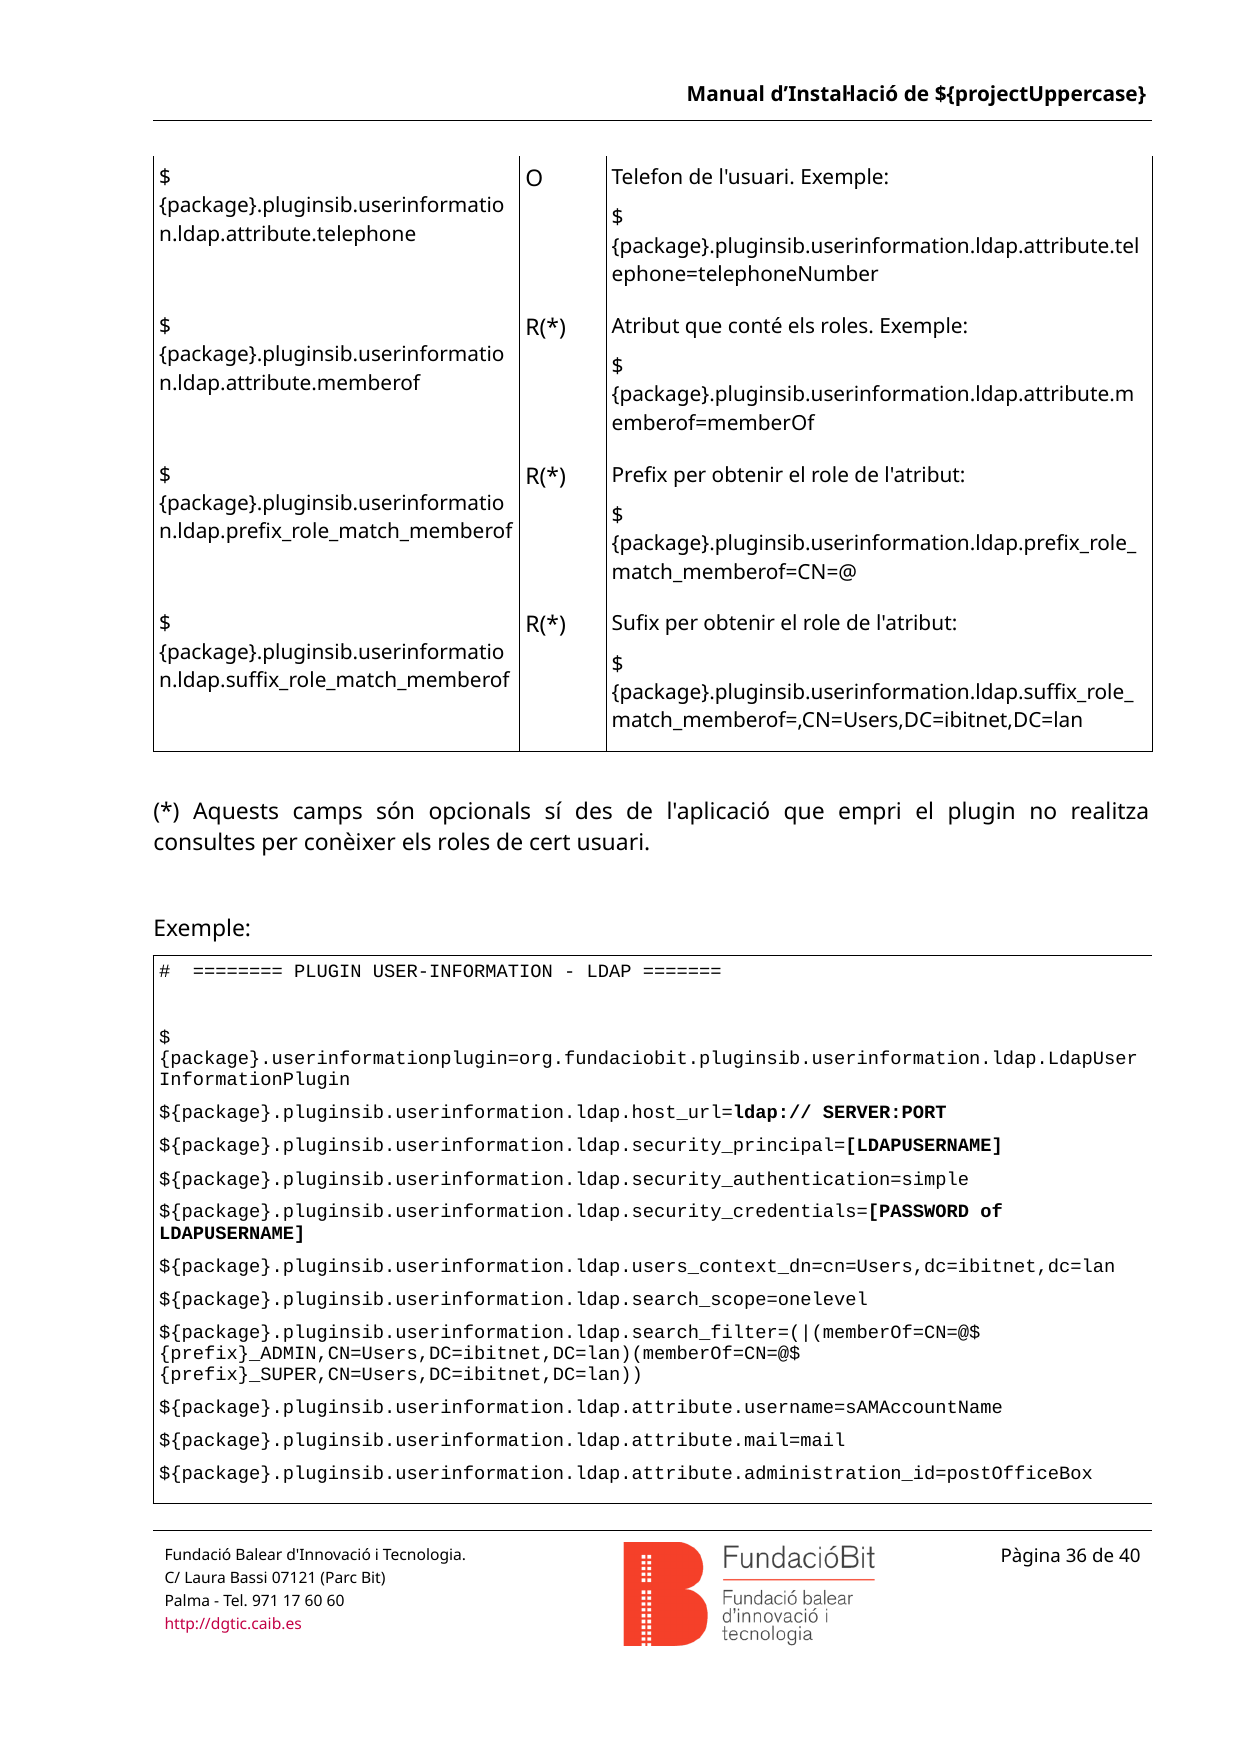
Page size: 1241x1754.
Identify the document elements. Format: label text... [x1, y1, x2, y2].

table_cell O [520, 156, 606, 305]
table_cell Atribut que conté els roles. Exemple: ${package}.pluginsib.userinformation.ldap.attribute.memberof=memberOf [607, 305, 1152, 454]
text (*) Aquests camps són opcionals sí des de l'aplicació que empri el plugin no realitza consultes per conèixer els roles de cert usuari. [153, 794, 1152, 857]
table_cell R(*) [520, 305, 606, 454]
picture [623, 1542, 875, 1646]
table_cell Prefix per obtenir el role de l'atribut: ${package}.pluginsib.userinformation.ldap.prefix_role_match_memberof=CN=@ [607, 454, 1152, 603]
text Exemple: [153, 912, 1152, 943]
table_cell ${package}.pluginsib.userinformation.ldap.attribute.telephone [154, 156, 519, 305]
table_cell ${package}.pluginsib.userinformation.ldap.attribute.memberof [154, 305, 519, 454]
table_cell R(*) [520, 603, 606, 751]
table_cell ${package}.pluginsib.userinformation.ldap.prefix_role_match_memberof [154, 454, 519, 603]
table_cell R(*) [520, 454, 606, 603]
table_cell ${package}.pluginsib.userinformation.ldap.suffix_role_match_memberof [154, 603, 519, 751]
table_cell Sufix per obtenir el role de l'atribut: ${package}.pluginsib.userinformation.ldap.suffix_role_match_memberof=,CN=Users,DC=ibitnet,DC=lan [607, 603, 1152, 751]
table_header # ======== PLUGIN USER-INFORMATION - LDAP ======= ${package}.userinformationplugin=org.fundaciobit.pluginsib.userinformation.ldap.LdapUserInformationPlugin ${package}.pluginsib.userinformation.ldap.host_url=ldap:// SERVER:PORT ${package}.pluginsib.userinformation.ldap.security_principal=[LDAPUSERNAME] ${package}.pluginsib.userinformation.ldap.security_authentication=simple ${package}.pluginsib.userinformation.ldap.security_credentials=[PASSWORD of LDAPUSERNAME] ${package}.pluginsib.userinformation.ldap.users_context_dn=cn=Users,dc=ibitnet,dc=lan ${package}.pluginsib.userinformation.ldap.search_scope=onelevel ${package}.pluginsib.userinformation.ldap.search_filter=(|(memberOf=CN=@${prefix}_ADMIN,CN=Users,DC=ibitnet,DC=lan)(memberOf=CN=@${prefix}_SUPER,CN=Users,DC=ibitnet,DC=lan)) ${package}.pluginsib.userinformation.ldap.attribute.username=sAMAccountName ${package}.pluginsib.userinformation.ldap.attribute.mail=mail ${package}.pluginsib.userinformation.ldap.attribute.administration_id=postOfficeBox [154, 956, 1152, 1503]
table_cell Telefon de l'usuari. Exemple: ${package}.pluginsib.userinformation.ldap.attribute.telephone=telephoneNumber [607, 156, 1152, 305]
